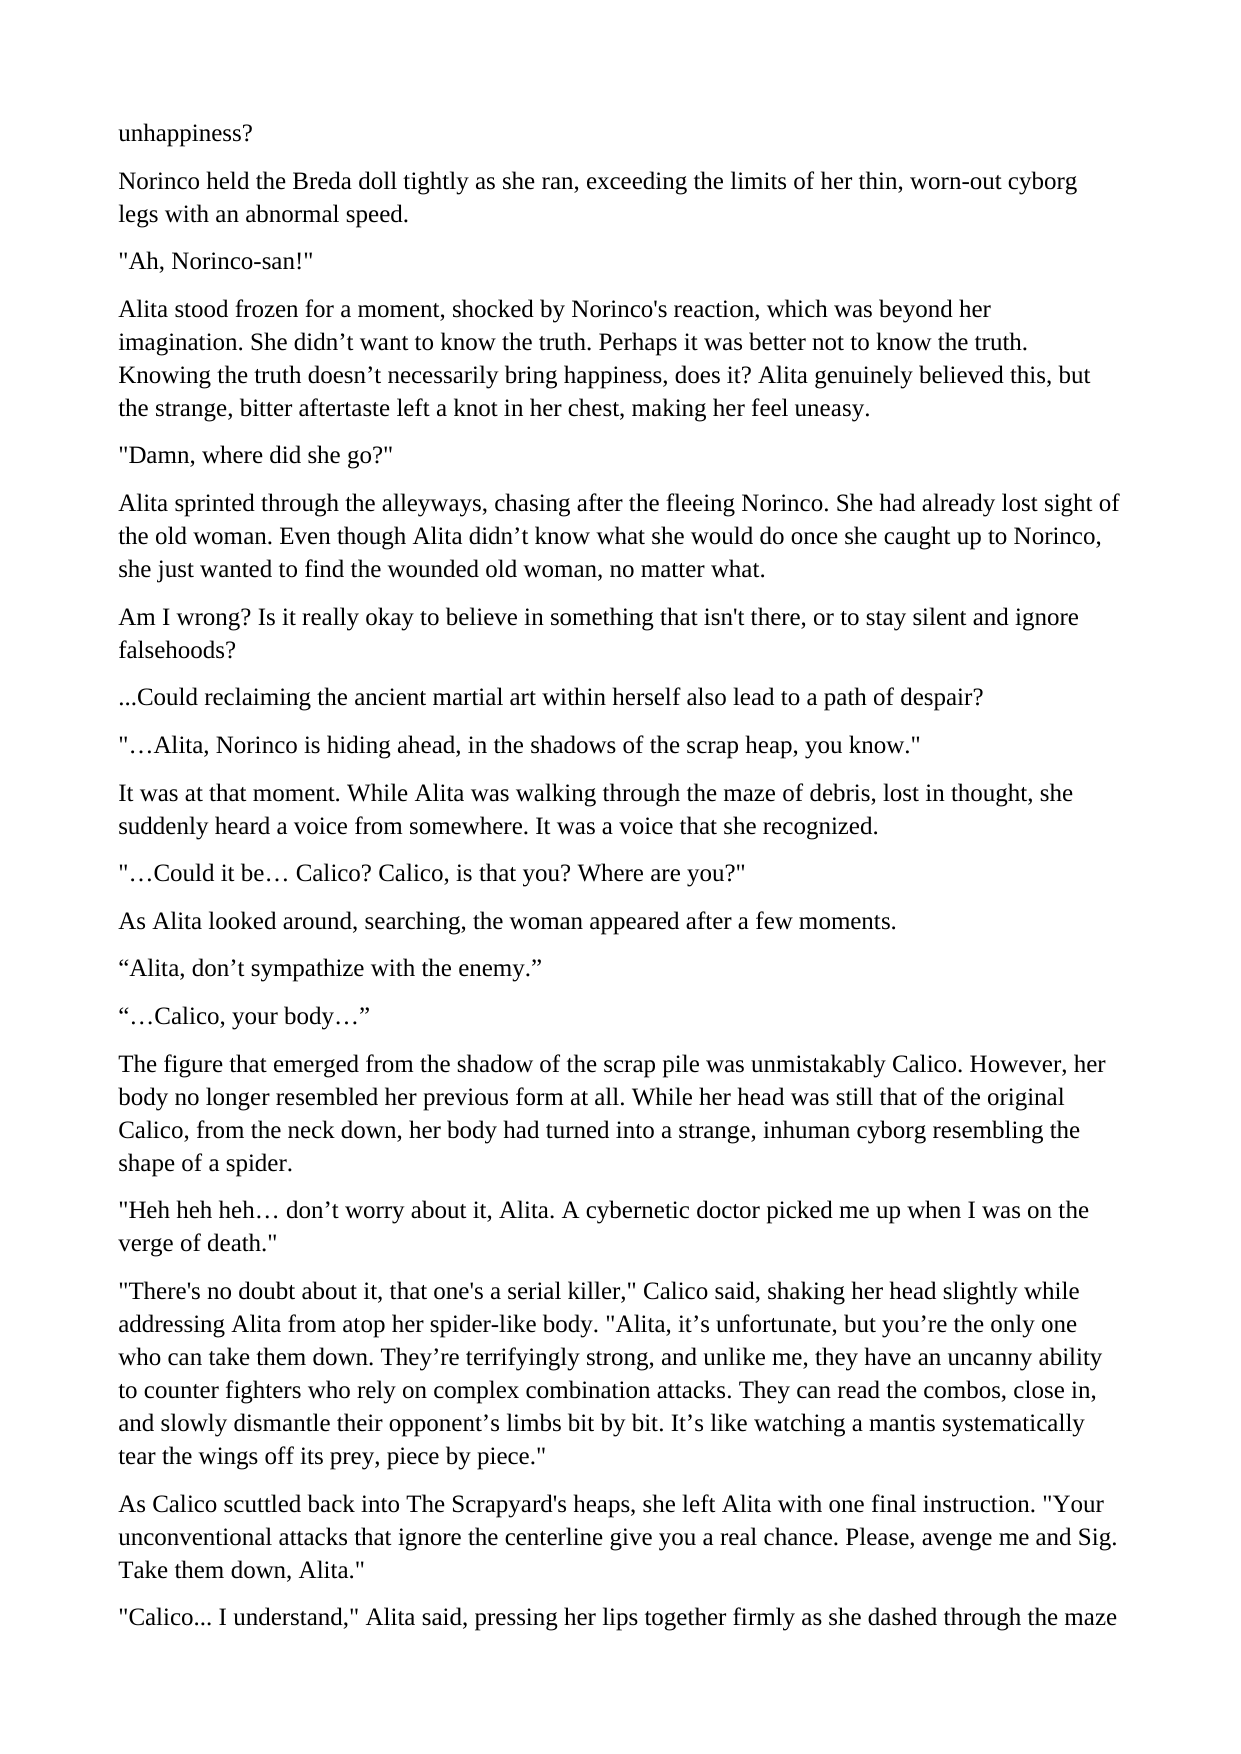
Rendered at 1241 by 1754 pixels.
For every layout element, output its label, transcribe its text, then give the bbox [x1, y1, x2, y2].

text "Calico... I understand," Alita said, pressing her lips together firmly as she dashed through the maze [118, 1602, 1122, 1631]
text As Alita looked around, searching, the woman appeared after a few moments. [118, 906, 1122, 935]
text "Heh heh heh… don’t worry about it, Alita. A cybernetic doctor picked me up when I was on the verge of death." [118, 1195, 1122, 1257]
text unhappiness? [118, 118, 1122, 147]
text The figure that emerged from the shadow of the scrap pile was unmistakably Calico. However, her body no longer resembled her previous form at all. While her head was still that of the original Calico, from the neck down, her body had turned into a strange, inhuman cyborg resembling the shape of a spider. [118, 1049, 1122, 1177]
text "Ah, Norinco-san!" [118, 246, 1122, 275]
text "There's no doubt about it, that one's a serial killer," Calico said, shaking her head slightly while addressing Alita from atop her spider-like body. "Alita, it’s unfortunate, but you’re the only one who can take them down. They’re terrifyingly strong, and unlike me, they have an uncanny ability to counter fighters who rely on complex combination attacks. They can read the combos, close in, and slowly dismantle their opponent’s limbs bit by bit. It’s like watching a mantis systematically tear the wings off its prey, piece by piece." [118, 1276, 1122, 1470]
text As Calico scuttled back into The Scrapyard's heaps, she left Alita with one final instruction. "Your unconventional attacks that ignore the centerline give you a real chance. Please, avenge me and Sig. Take them down, Alita." [118, 1489, 1122, 1583]
text Alita sprinted through the alleyways, chasing after the fleeing Norinco. She had already lost sight of the old woman. Even though Alita didn’t know what she would do once she caught up to Norinco, she just wanted to find the wounded old woman, no matter what. [118, 488, 1122, 583]
text "Damn, where did she go?" [118, 441, 1122, 469]
text "…Could it be… Calico? Calico, is that you? Where are you?" [118, 858, 1122, 887]
text "…Alita, Norinco is hiding ahead, in the shadows of the scrap heap, you know." [118, 730, 1122, 759]
text “…Calico, your body…” [118, 1001, 1122, 1030]
text It was at that moment. While Alita was walking through the maze of debris, lost in thought, she suddenly heard a voice from somewhere. It was a voice that she recognized. [118, 778, 1122, 839]
text Am I wrong? Is it really okay to believe in something that isn't there, or to stay silent and ignore falsehoods? [118, 602, 1122, 664]
text Norinco held the Breda doll tightly as she ran, exceeding the limits of her thin, worn-out cyborg legs with an abnormal speed. [118, 166, 1122, 227]
text Alita stood frozen for a moment, shocked by Norinco's reaction, which was beyond her imagination. She didn’t want to know the truth. Perhaps it was better not to know the truth. Knowing the truth doesn’t necessarily bring happiness, does it? Alita genuinely believed this, but the strange, bitter aftertaste left a knot in her chest, making her feel uneasy. [118, 294, 1122, 422]
text “Alita, don’t sympathize with the enemy.” [118, 953, 1122, 982]
text ...Could reclaiming the ancient martial art within herself also lead to a path of despair? [118, 682, 1122, 711]
